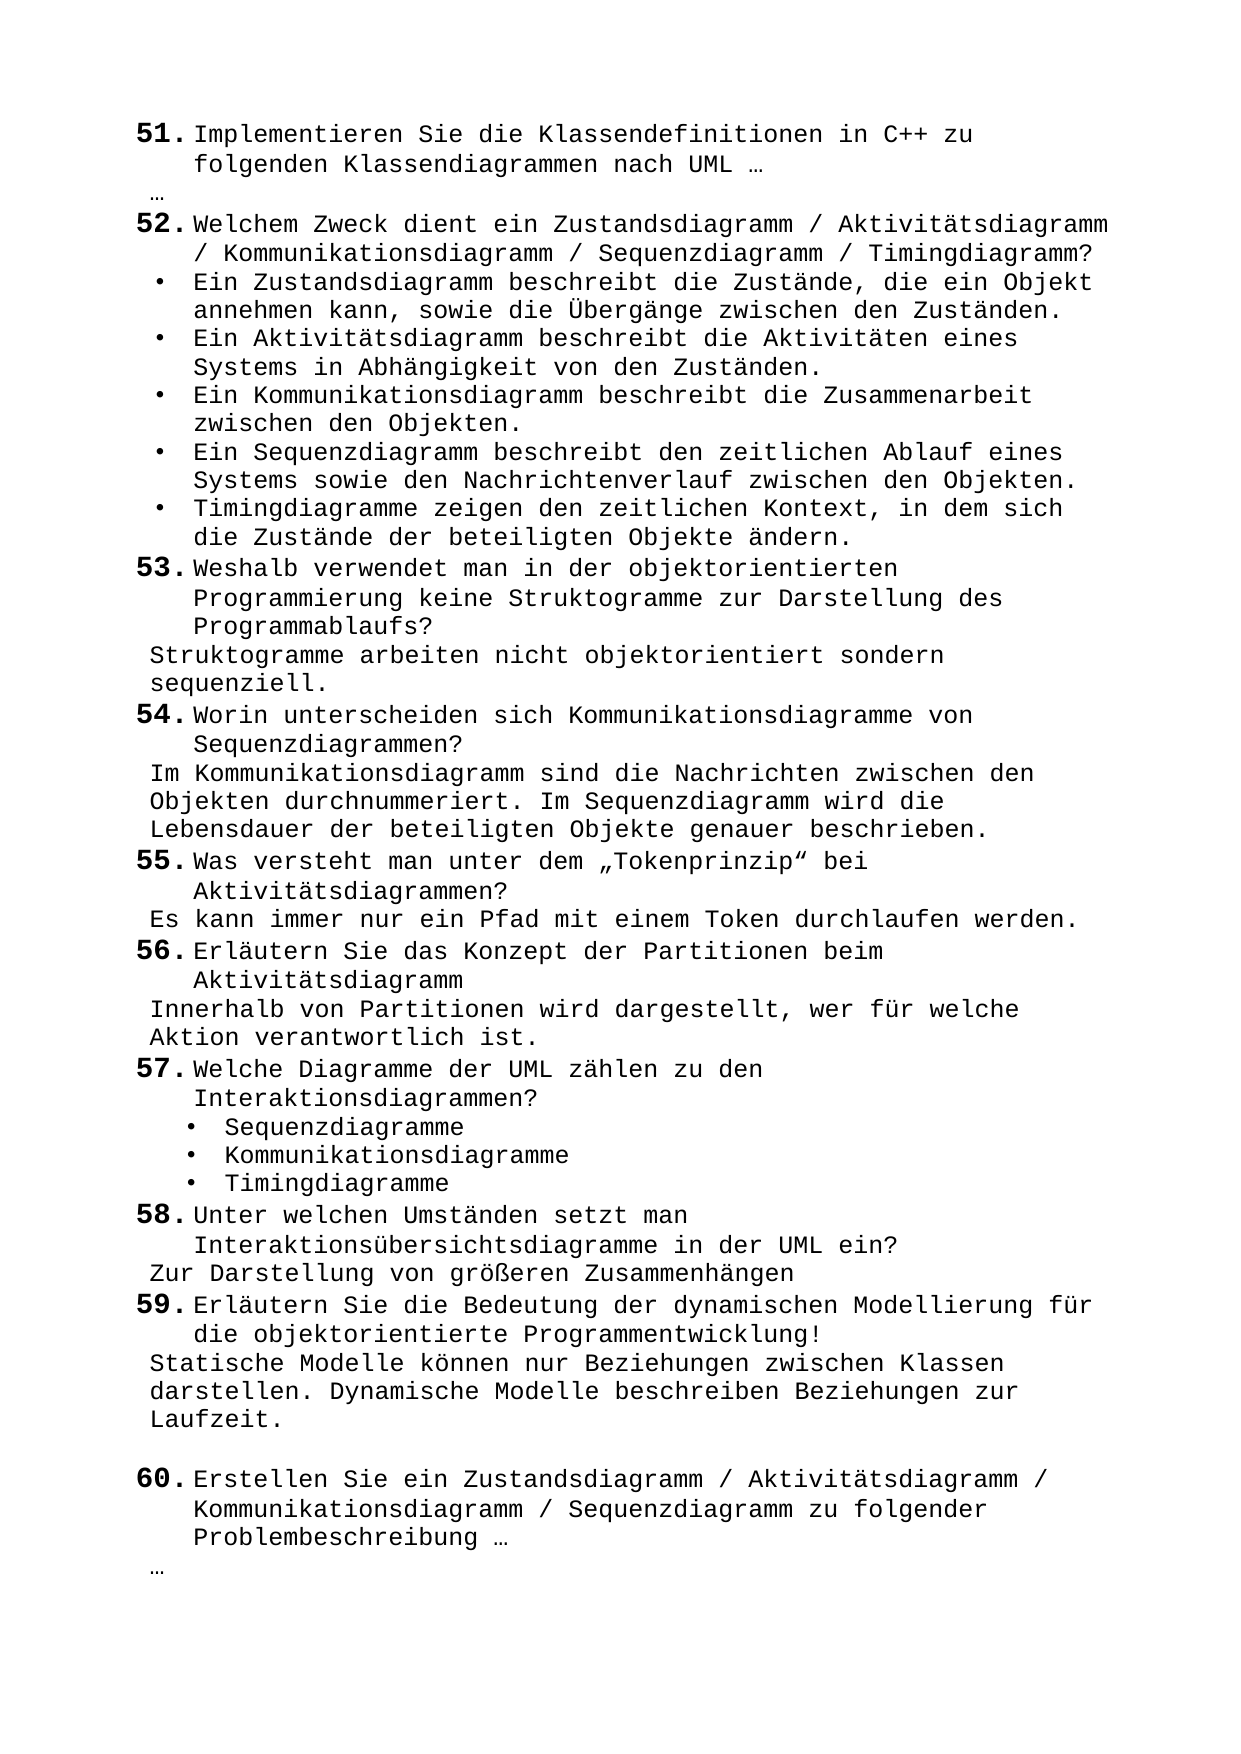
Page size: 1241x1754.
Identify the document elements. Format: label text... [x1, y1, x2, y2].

list Struktogramme arbeiten nicht objektorientiert sondern sequenziell. [118, 642, 1122, 699]
list Worin unterscheiden sich Kommunikationsdiagramme von Sequenzdiagrammen? [118, 699, 1122, 760]
list … [118, 1553, 1122, 1582]
list … [118, 179, 1122, 208]
list Zur Darstellung von größeren Zusammenhängen [118, 1261, 1122, 1289]
list Sequenzdiagramme [187, 1114, 1122, 1143]
list Unter welchen Umständen setzt man Interaktionsübersichtsdiagramme in der UML ein? [118, 1199, 1122, 1261]
list Ein Sequenzdiagramm beschreibt den zeitlichen Ablauf eines Systems sowie den Nachrichtenverlauf zwischen den Objekten. [156, 439, 1122, 496]
list Statische Modelle können nur Beziehungen zwischen Klassen darstellen. Dynamische Modelle beschreiben Beziehungen zur Laufzeit. [118, 1350, 1122, 1435]
list Ein Aktivitätsdiagramm beschreibt die Aktivitäten eines Systems in Abhängigkeit von den Zuständen. [156, 326, 1122, 382]
list Timingdiagramme [187, 1171, 1122, 1199]
list Innerhalb von Partitionen wird dargestellt, wer für welche Aktion verantwortlich ist. [118, 996, 1122, 1053]
list Es kann immer nur ein Pfad mit einem Token durchlaufen werden. [118, 907, 1122, 935]
list Weshalb verwendet man in der objektorientierten Programmierung keine Struktogramme zur Darstellung des Programmablaufs? [118, 552, 1122, 642]
list Kommunikationsdiagramme [187, 1143, 1122, 1171]
list Erläutern Sie die Bedeutung der dynamischen Modellierung für die objektorientierte Programmentwicklung! [118, 1289, 1122, 1350]
list Was versteht man unter dem „Tokenprinzip“ bei Aktivitätsdiagrammen? [118, 845, 1122, 907]
list Ein Kommunikationsdiagramm beschreibt die Zusammenarbeit zwischen den Objekten. [156, 382, 1122, 439]
list Erstellen Sie ein Zustandsdiagramm / Aktivitätsdiagramm / Kommunikationsdiagramm / Sequenzdiagramm zu folgender Problembeschreibung … [118, 1464, 1122, 1553]
list Im Kommunikationsdiagramm sind die Nachrichten zwischen den Objekten durchnummeriert. Im Sequenzdiagramm wird die Lebensdauer der beteiligten Objekte genauer beschrieben. [118, 760, 1122, 845]
list Timingdiagramme zeigen den zeitlichen Kontext, in dem sich die Zustände der beteiligten Objekte ändern. [156, 496, 1122, 552]
list Ein Zustandsdiagramm beschreibt die Zustände, die ein Objekt annehmen kann, sowie die Übergänge zwischen den Zuständen. [156, 269, 1122, 326]
list Erläutern Sie das Konzept der Partitionen beim Aktivitätsdiagramm [118, 935, 1122, 996]
list Welchem Zweck dient ein Zustandsdiagramm / Aktivitätsdiagramm / Kommunikationsdiagramm / Sequenzdiagramm / Timingdiagramm? [118, 208, 1122, 269]
list Implementieren Sie die Klassendefinitionen in C++ zu folgenden Klassendiagrammen nach UML … [118, 118, 1122, 179]
list Welche Diagramme der UML zählen zu den Interaktionsdiagrammen? [118, 1053, 1122, 1114]
